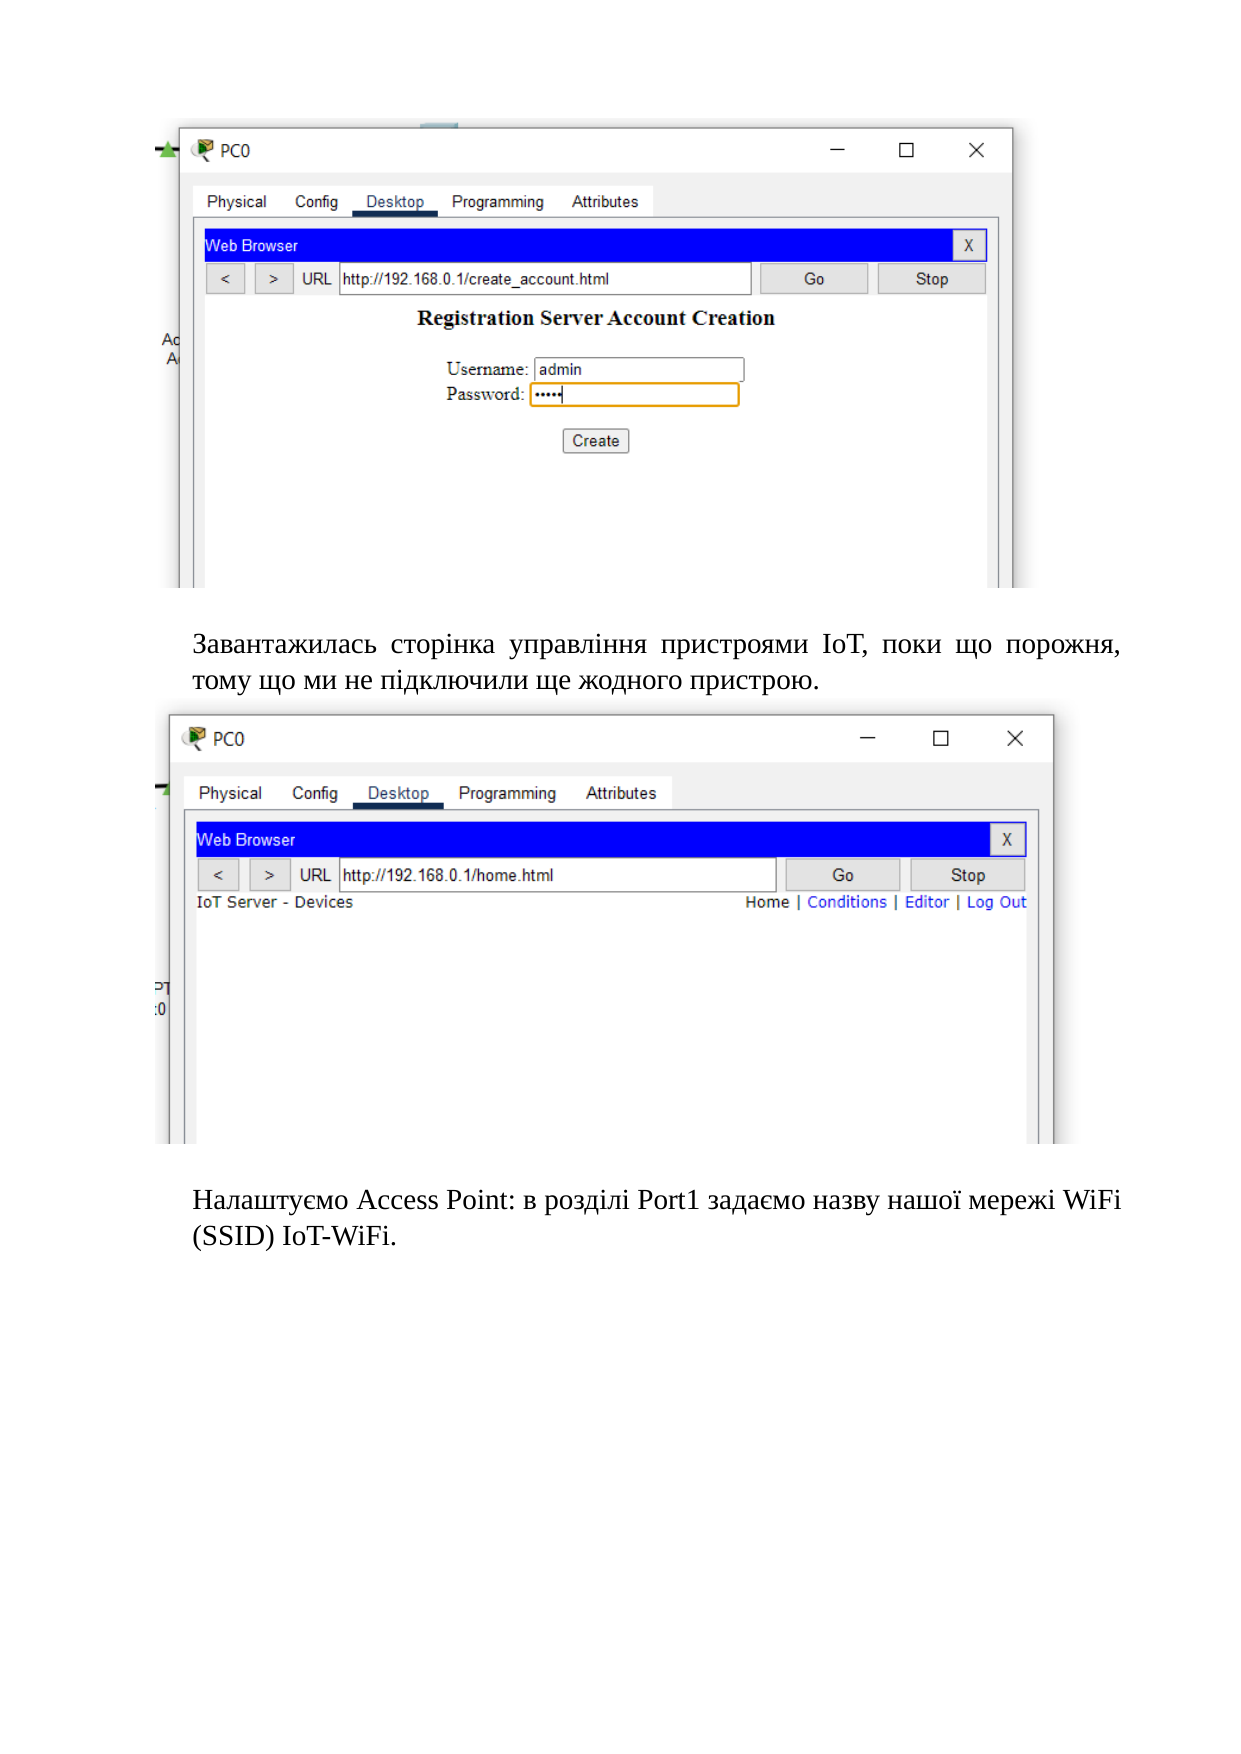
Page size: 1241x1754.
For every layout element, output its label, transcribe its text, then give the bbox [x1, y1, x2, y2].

picture [155, 118, 1085, 588]
picture [155, 698, 1085, 1144]
text Завантажилась сторінка управління пристроями ІоТ, поки що порожня, тому що ми не підключили ще жодного пристрою. [192, 626, 1122, 696]
text Налаштуємо Access Point: в розділі Port1 задаємо назву нашої мережі WiFi (SSID) IoT-WiFi. [192, 1182, 1122, 1252]
